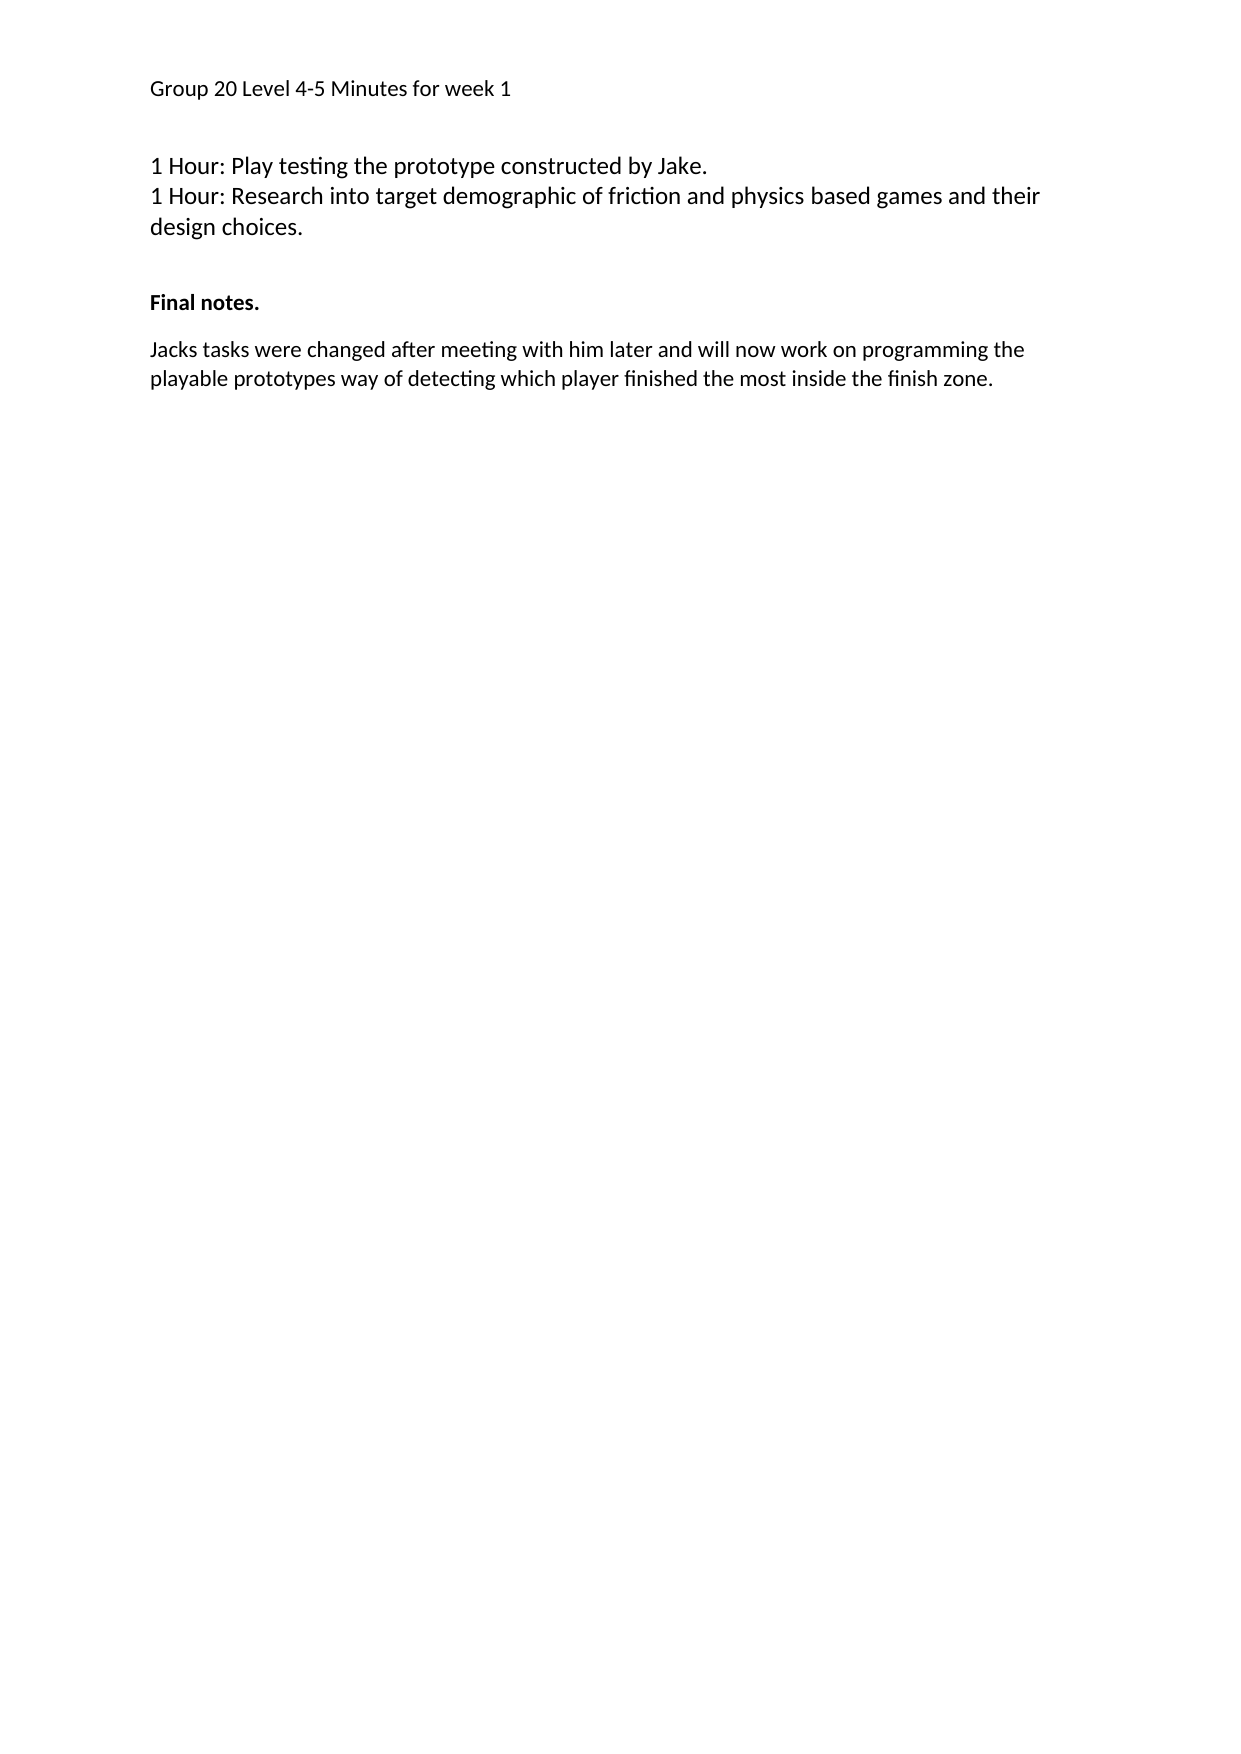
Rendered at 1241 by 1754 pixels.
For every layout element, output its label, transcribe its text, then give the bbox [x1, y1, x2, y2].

text Jacks tasks were changed after meeting with him later and will now work on programming the playable prototypes way of detecting which player finished the most inside the finish zone. [150, 335, 1090, 393]
text 1 Hour: Play testing the prototype constructed by Jake. [150, 150, 1090, 181]
text 1 Hour: Research into target demographic of friction and physics based games and their design choices. [150, 181, 1090, 242]
text Final notes. [150, 288, 1090, 316]
